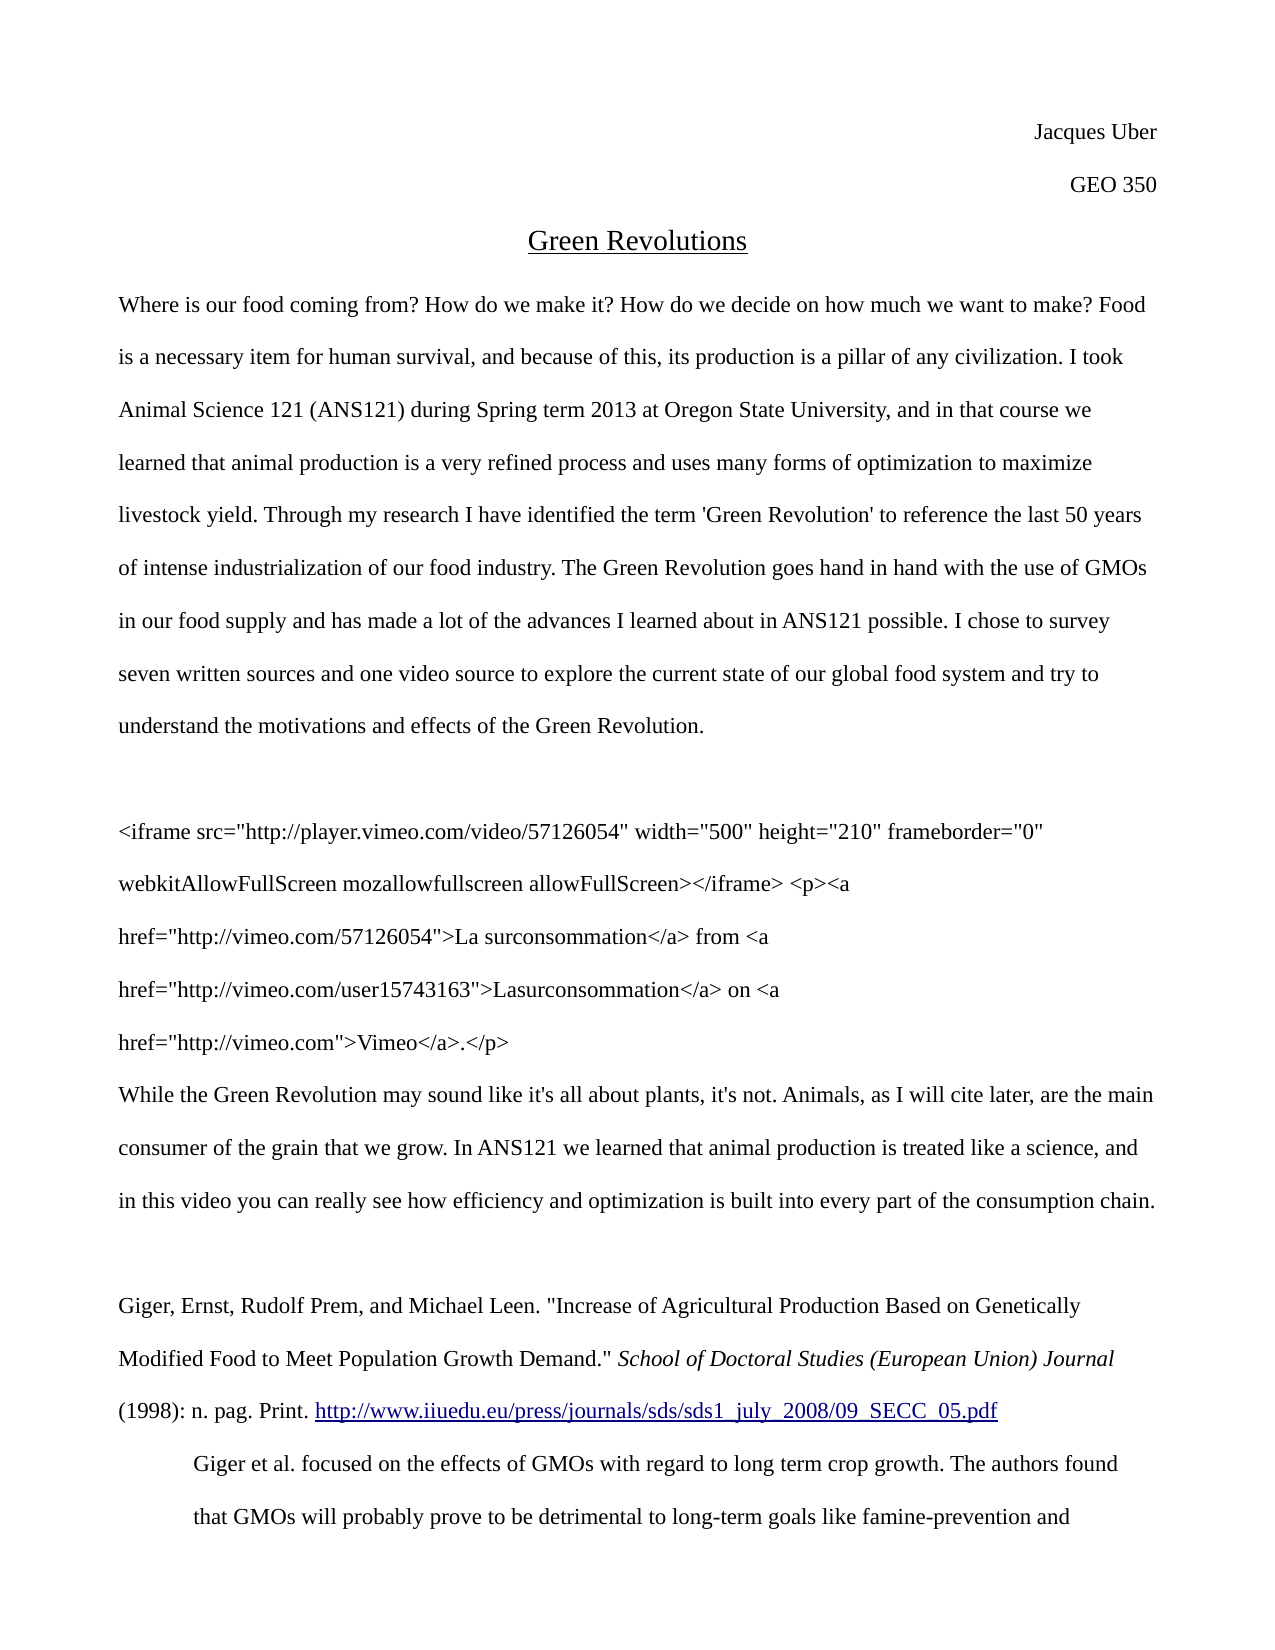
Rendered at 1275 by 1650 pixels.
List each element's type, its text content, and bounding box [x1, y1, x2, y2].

text While the Green Revolution may sound like it's all about plants, it's not. Animals, as I will cite later, are the main consumer of the grain that we grow. In ANS121 we learned that animal production is treated like a science, and in this video you can really see how efficiency and optimization is built into every part of the consumption chain. [118, 1081, 1157, 1213]
text <iframe src="http://player.vimeo.com/video/57126054" width="500" height="210" frameborder="0" webkitAllowFullScreen mozallowfullscreen allowFullScreen></iframe> <p><a href="http://vimeo.com/57126054">La surconsommation</a> from <a href="http://vimeo.com/user15743163">Lasurconsommation</a> on <a href="http://vimeo.com">Vimeo</a>.</p> [118, 818, 1157, 1055]
text GEO 350 [118, 171, 1157, 197]
text Jacques Uber [118, 118, 1157, 144]
text Green Revolutions [118, 223, 1157, 257]
text Giger, Ernst, Rudolf Prem, and Michael Leen. "Increase of Agricultural Production Based on Genetically Modified Food to Meet Population Growth Demand." School of Doctoral Studies (European Union) Journal (1998): n. pag. Print. http://www.iiuedu.eu/press/journals/sds/sds1_july_2008/09_SECC_05.pdf [118, 1292, 1157, 1424]
text Where is our food coming from? How do we make it? How do we decide on how much we want to make? Food is a necessary item for human survival, and because of this, its production is a pillar of any civilization. I took Animal Science 121 (ANS121) during Spring term 2013 at Oregon State University, and in that course we learned that animal production is a very refined process and uses many forms of optimization to maximize livestock yield. Through my research I have identified the term 'Green Revolution' to reference the last 50 years of intense industrialization of our food industry. The Green Revolution goes hand in hand with the use of GMOs in our food supply and has made a lot of the advances I learned about in ANS121 possible. I chose to survey seven written sources and one video source to explore the current state of our global food system and try to understand the motivations and effects of the Green Revolution. [118, 291, 1157, 739]
list Giger et al. focused on the effects of GMOs with regard to long term crop growth. The authors found that GMOs will probably prove to be detrimental to long-term goals like famine-prevention and [156, 1450, 1157, 1529]
